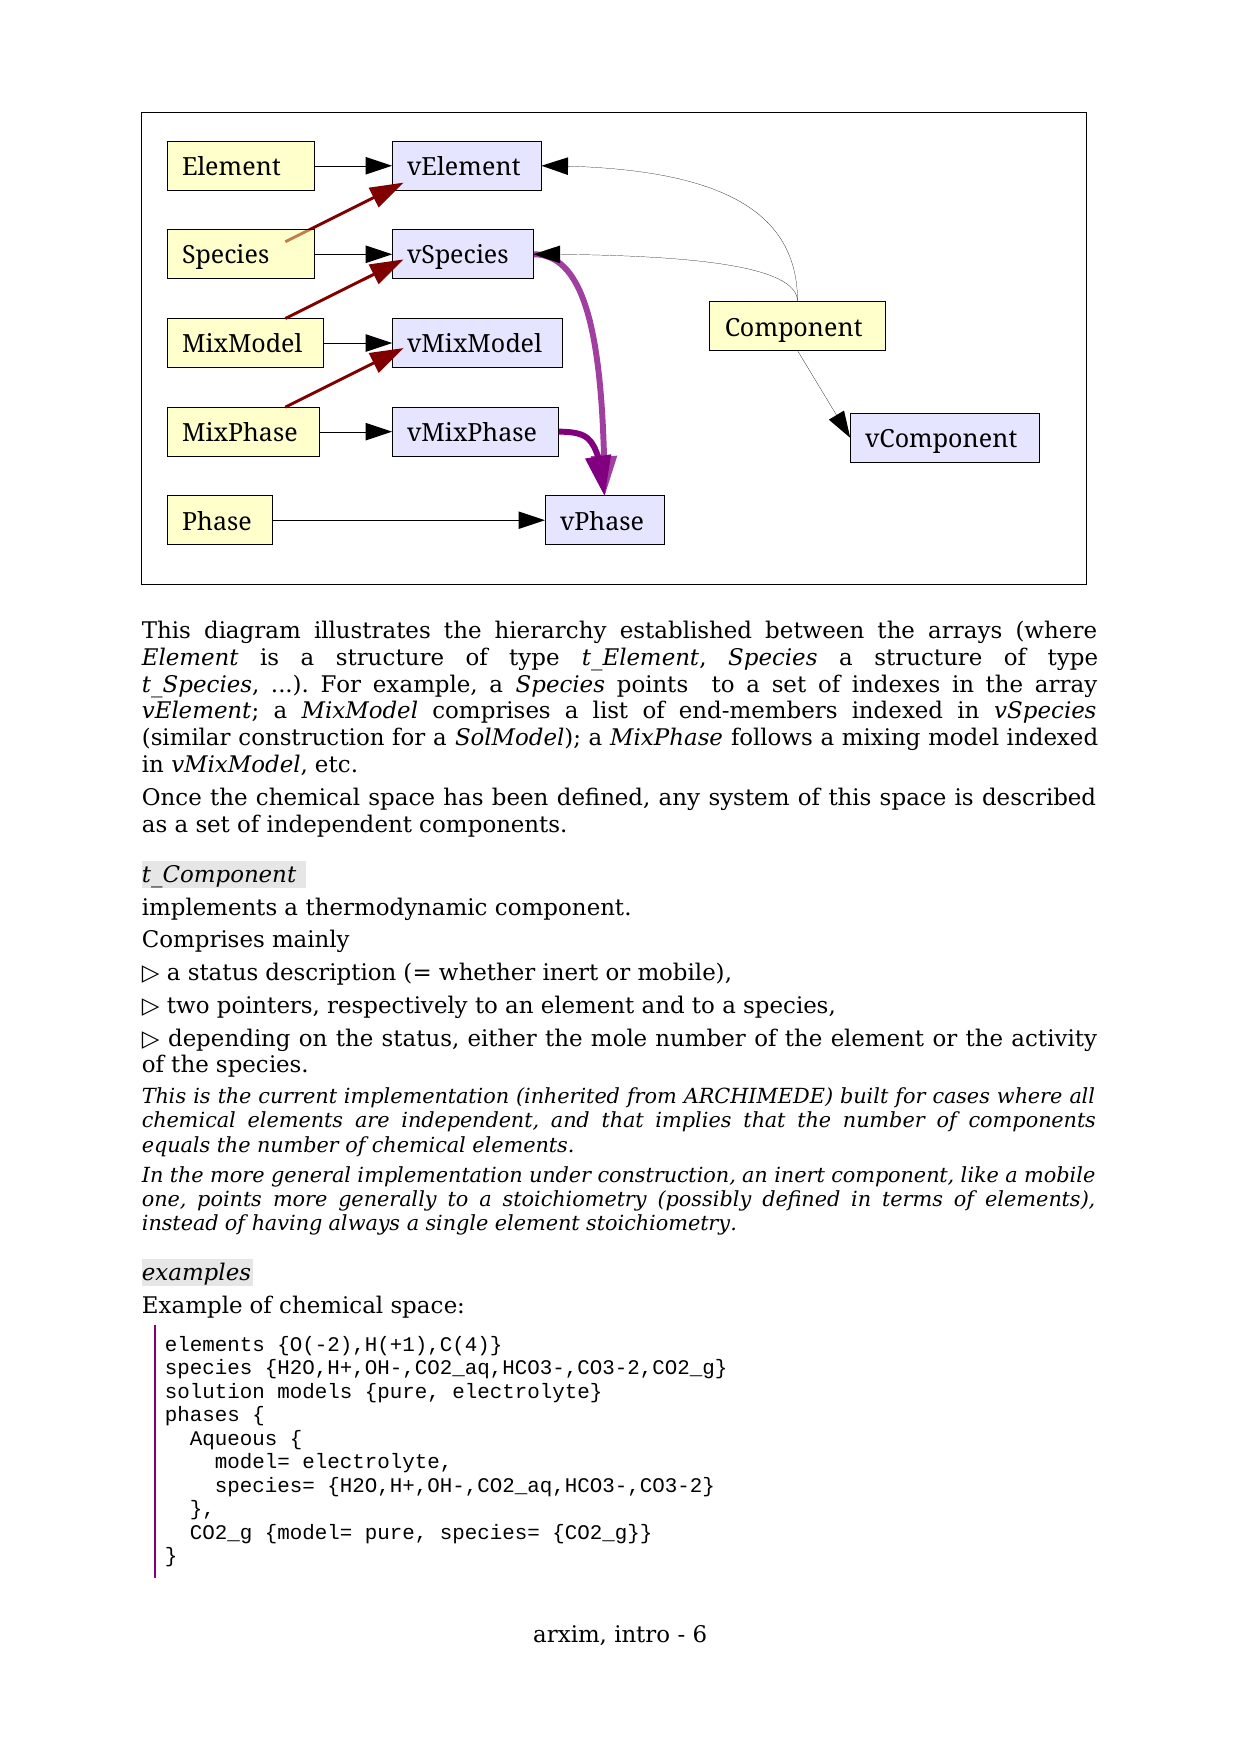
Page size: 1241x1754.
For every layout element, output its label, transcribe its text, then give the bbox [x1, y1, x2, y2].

text ▷ a status description (= whether inert or mobile), [142, 959, 1098, 986]
text implements a thermodynamic component. [142, 894, 1098, 921]
text This is the current implementation (inherited from ARCHIMEDE) built for cases where all chemical elements are independent, and that implies that the number of components equals the number of chemical elements. [142, 1084, 1098, 1157]
subtitle t_Component [306, 861, 1134, 888]
text phases { Aqueous { model= electrolyte, species= {H2O,H+,OH-,CO2_aq,HCO3-,CO3-2} }, CO2_g {model= pure, species= {CO2_g}} } [156, 1404, 1134, 1578]
text Example of chemical space: [142, 1292, 1098, 1319]
text Once the chemical space has been defined, any system of this space is described as a set of independent components. [142, 784, 1098, 837]
text ▷ depending on the status, either the mole number of the element or the activity of the species. [142, 1025, 1098, 1078]
text ▷ two pointers, respectively to an element and to a species, [142, 992, 1098, 1019]
text elements {O(-2),H(+1),C(4)} species {H2O,H+,OH-,CO2_aq,HCO3-,CO3-2,CO2_g} solution models {pure, electrolyte} [156, 1325, 1134, 1404]
text In the more general implementation under construction, an inert component, like a mobile one, points more generally to a stoichiometry (possibly defined in terms of elements), instead of having always a single element stoichiometry. [142, 1163, 1098, 1236]
subtitle examples [253, 1259, 1134, 1286]
text Comprises mainly [142, 927, 1098, 953]
text This diagram illustrates the hierarchy established between the arrays (where Element is a structure of type t_Element, Species a structure of type t_Species, ...). For example, a Species points to a set of indexes in the array vElement; a MixModel comprises a list of end-members indexed in vSpecies (similar construction for a SolModel); a MixPhase follows a mixing model indexed in vMixModel, etc. [142, 617, 1098, 778]
